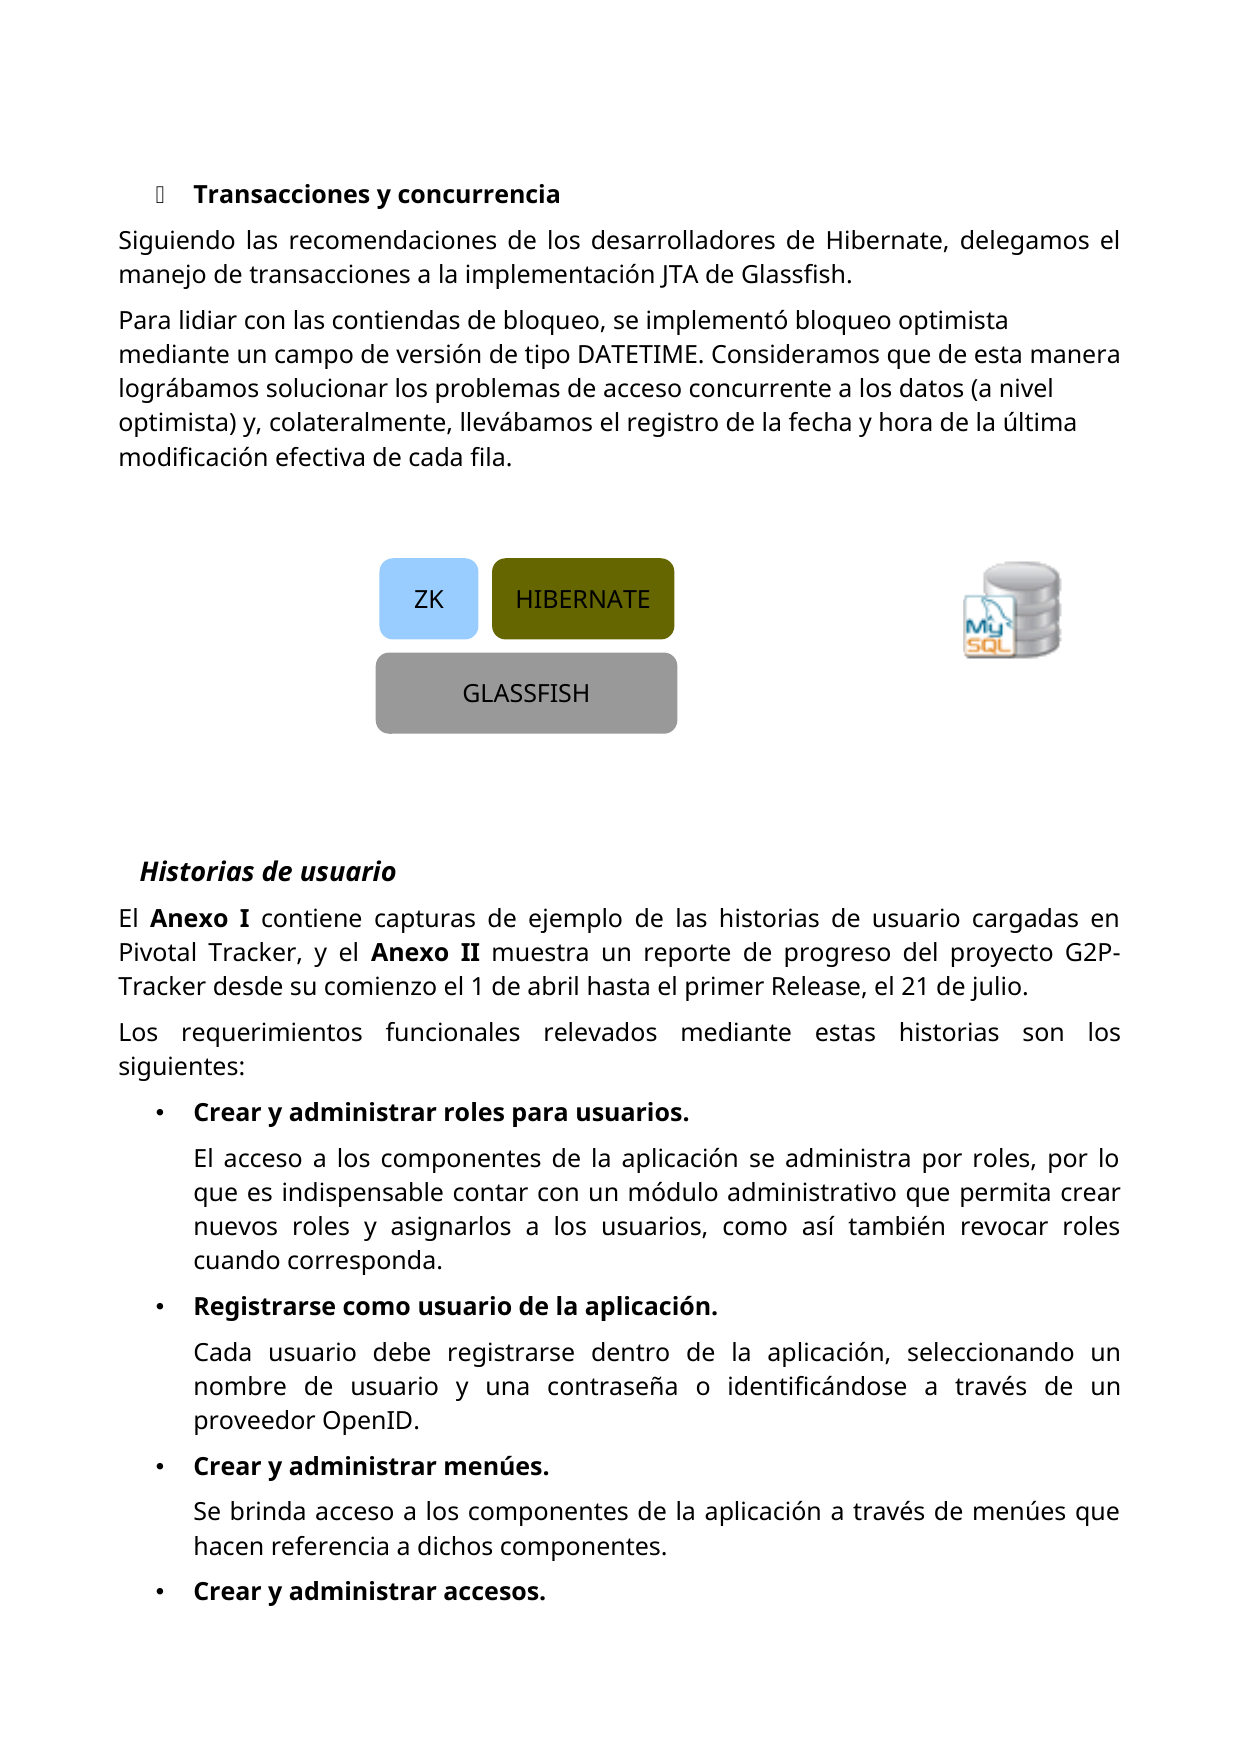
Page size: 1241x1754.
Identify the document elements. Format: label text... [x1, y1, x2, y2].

list Transacciones y concurrencia [156, 177, 193, 211]
picture [963, 560, 1064, 661]
list Crear y administrar menúes. [550, 1448, 1122, 1482]
subtitle Historias de usuario [400, 852, 1122, 889]
list Crear y administrar menúes. [156, 1448, 193, 1482]
text Para lidiar con las contiendas de bloqueo, se implementó bloqueo optimista mediante un campo de versión de tipo DATETIME. Consideramos que de esta manera lográbamos solucionar los problemas de acceso concurrente a los datos (a nivel optimista) y, colateralmente, llevábamos el registro de la fecha y hora de la última modificación efectiva de cada fila. [513, 303, 1122, 473]
text El acceso a los componentes de la aplicación se administra por roles, por lo que es indispensable contar con un módulo administrativo que permita crear nuevos roles y asignarlos a los usuarios, como así también revocar roles cuando corresponda. [443, 1243, 1122, 1277]
text Se brinda acceso a los componentes de la aplicación a través de menúes que hacen referencia a dichos componentes. [668, 1528, 1122, 1562]
text Los requerimientos funcionales relevados mediante estas historias son los siguientes: [245, 1049, 1122, 1083]
list Crear y administrar accesos. [547, 1574, 1122, 1608]
list Crear y administrar roles para usuarios. [156, 1094, 1122, 1129]
text Siguiendo las recomendaciones de los desarrolladores de Hibernate, delegamos el manejo de transacciones a la implementación JTA de Glassfish. [860, 257, 1122, 291]
list Registrarse como usuario de la aplicación. [156, 1288, 1122, 1322]
list Transacciones y concurrencia [568, 177, 1122, 211]
list Crear y administrar accesos. [156, 1574, 193, 1608]
text Cada usuario debe registrarse dentro de la aplicación, seleccionando un nombre de usuario y una contraseña o identificándose a través de un proveedor OpenID. [193, 1402, 1122, 1436]
